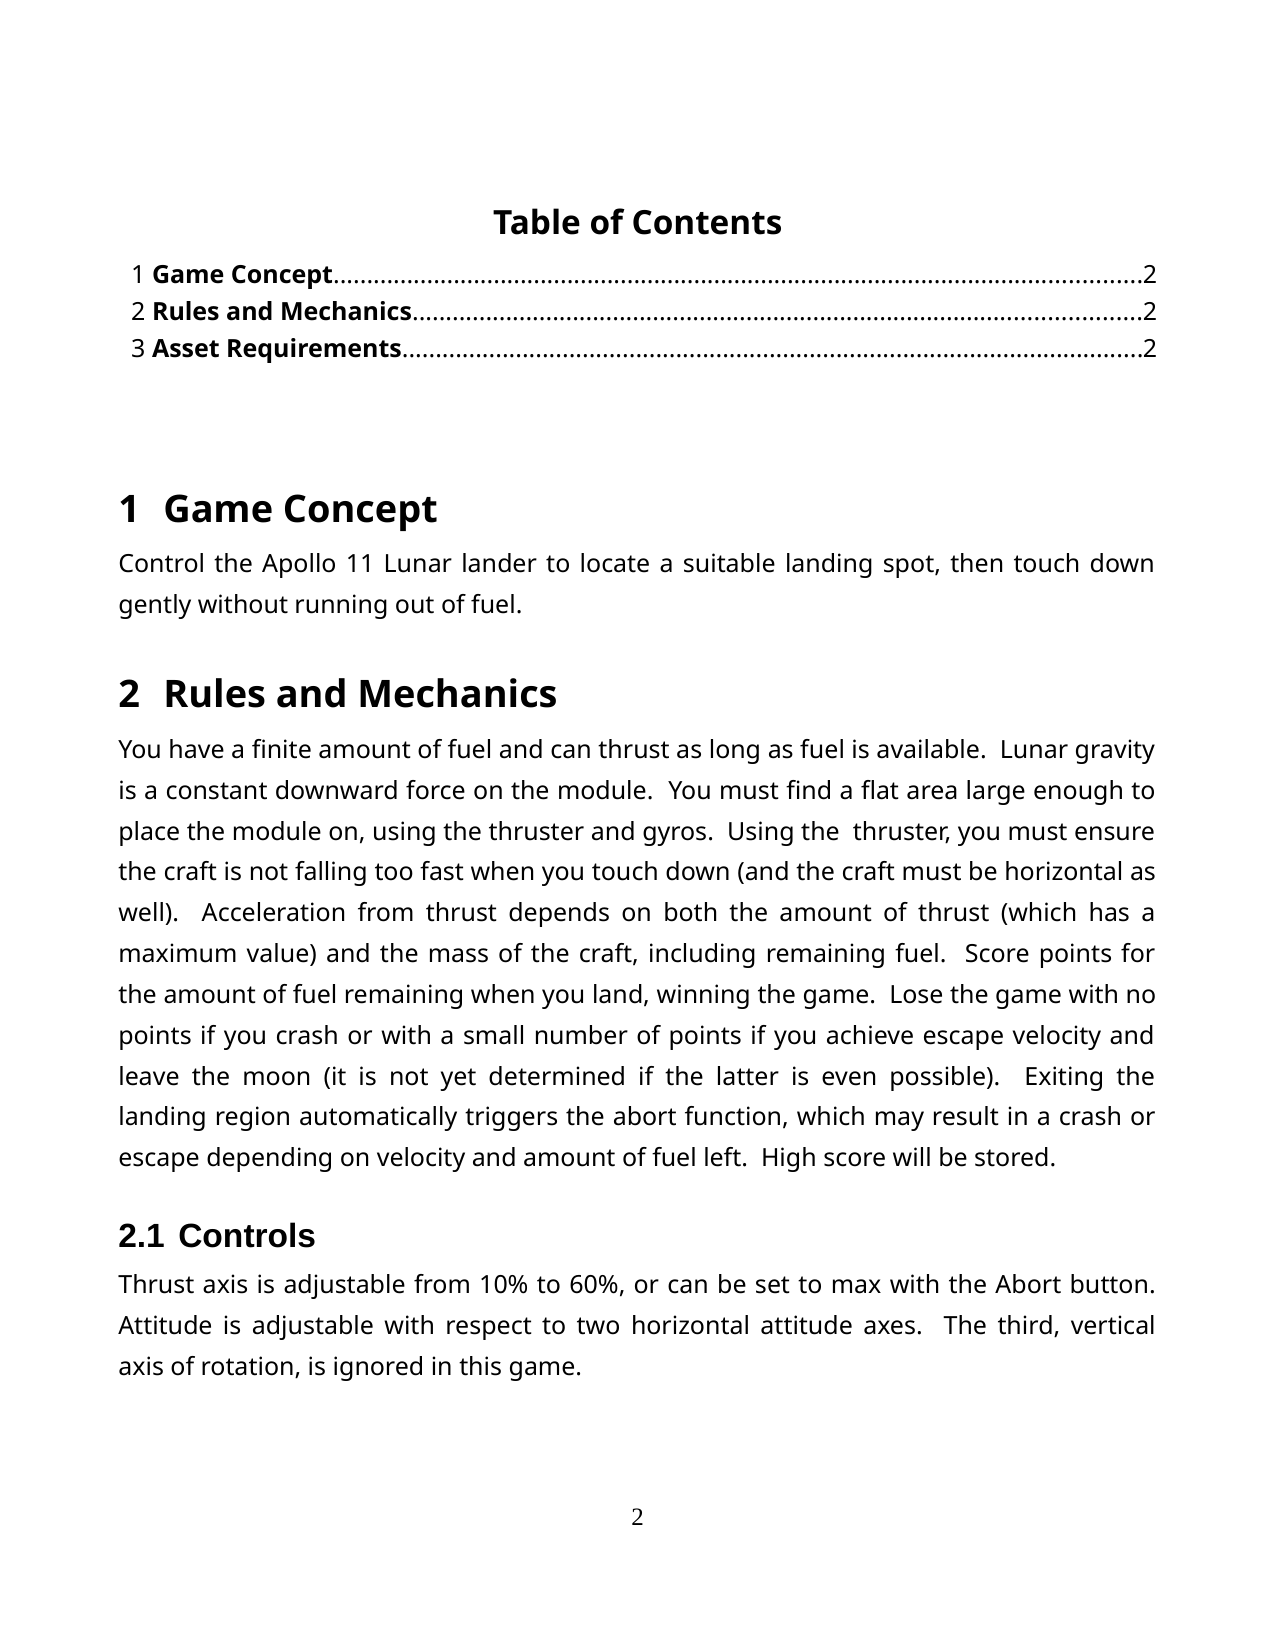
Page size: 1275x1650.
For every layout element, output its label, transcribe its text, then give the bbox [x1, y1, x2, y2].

text Control the Apollo 11 Lunar lander to locate a suitable landing spot, then touch down gently without running out of fuel. [118, 546, 1157, 621]
subtitle Controls [118, 1216, 1157, 1255]
text You have a finite amount of fuel and can thrust as long as fuel is available. Lunar gravity is a constant downward force on the module. You must find a flat area large enough to place the module on, using the thruster and gyros. Using the thruster, you must ensure the craft is not falling too fast when you touch down (and the craft must be horizontal as well). Acceleration from thrust depends on both the amount of thrust (which has a maximum value) and the mass of the craft, including remaining fuel. Score points for the amount of fuel remaining when you land, winning the game. Lose the game with no points if you crash or with a small number of points if you achieve escape velocity and leave the moon (it is not yet determined if the latter is even possible). Exiting the landing region automatically triggers the abort function, which may result in a crash or escape depending on velocity and amount of fuel left. High score will be stored. [118, 731, 1157, 1174]
text 2 Rules and Mechanics 2 [118, 293, 1157, 328]
text 3 Asset Requirements 2 [118, 331, 1157, 365]
text Thrust axis is adjustable from 10% to 60%, or can be set to max with the Abort button. Attitude is adjustable with respect to two horizontal attitude axes. The third, vertical axis of rotation, is ignored in this game. [118, 1267, 1157, 1383]
subtitle Table of Contents [118, 198, 1157, 244]
subtitle Rules and Mechanics [118, 667, 1157, 719]
text 1 Game Concept 2 [118, 256, 1157, 291]
subtitle Game Concept [118, 482, 1157, 533]
